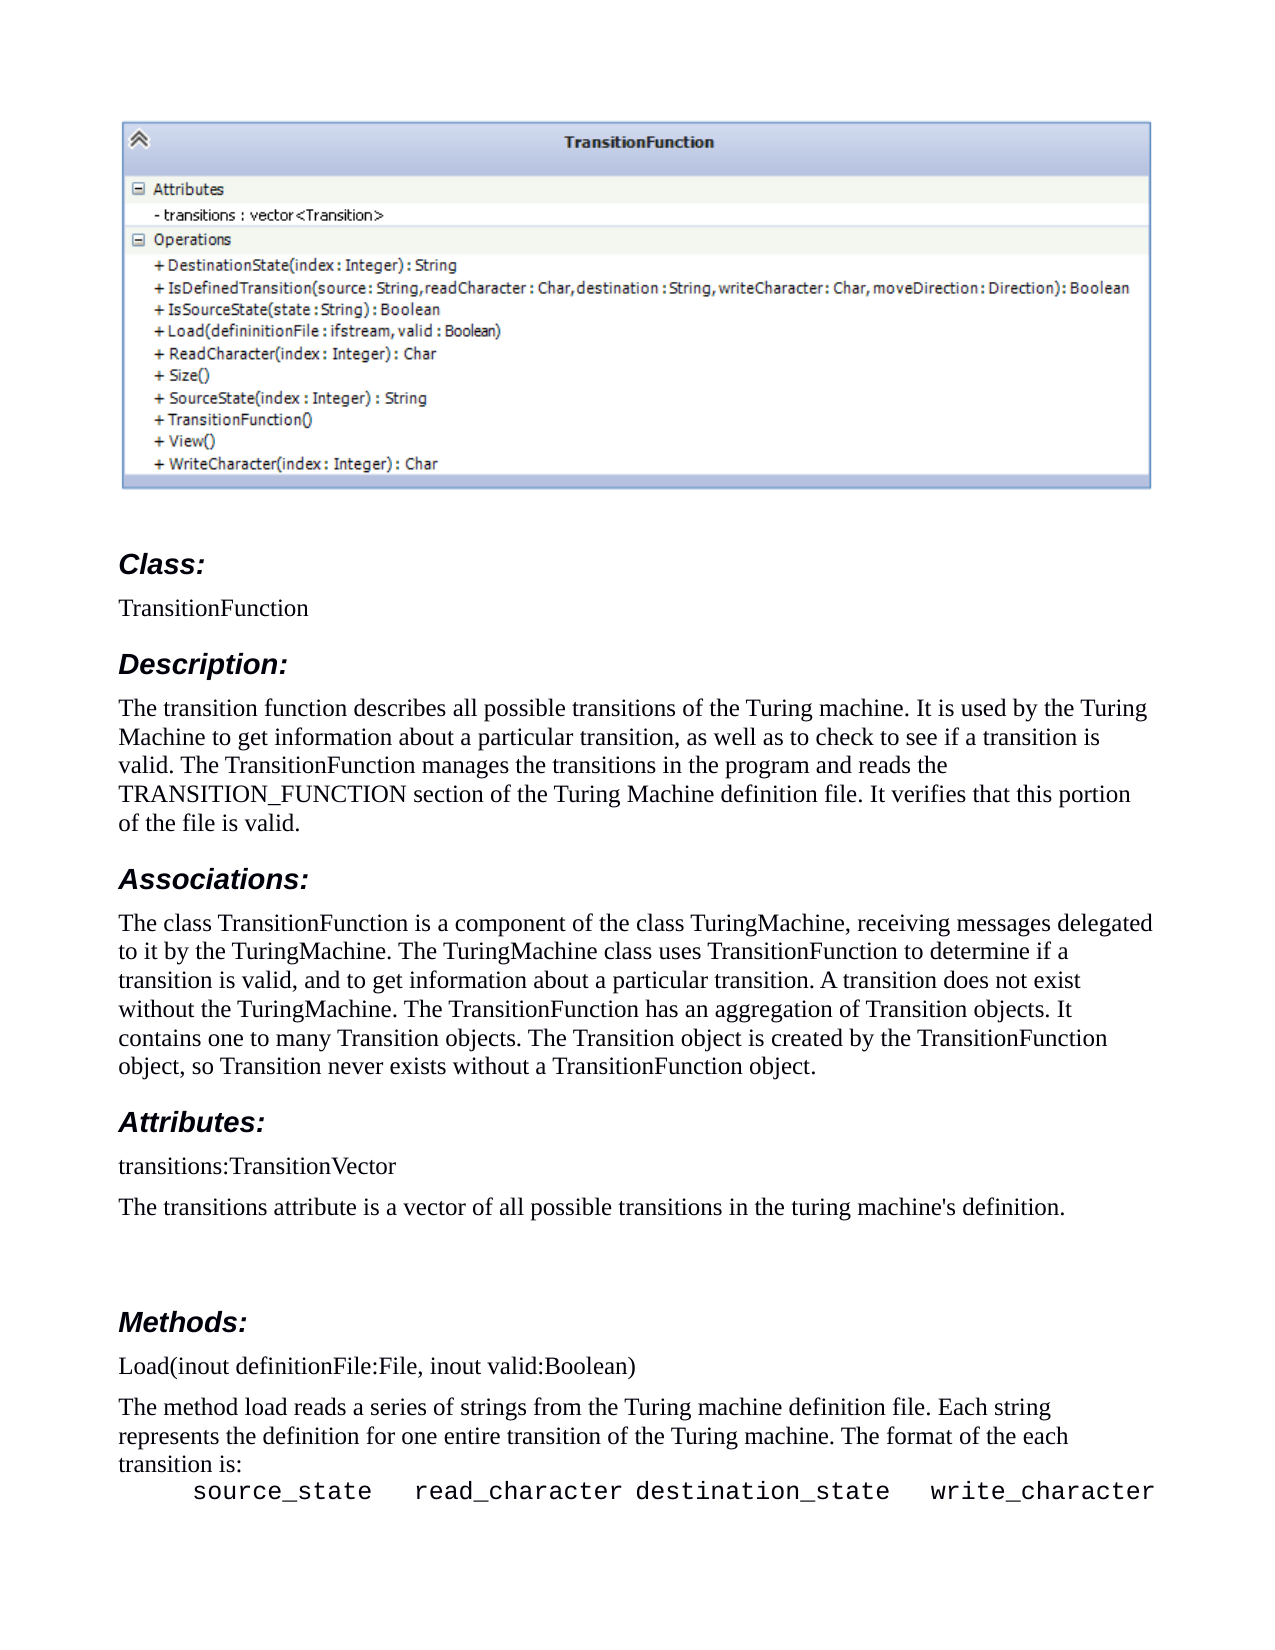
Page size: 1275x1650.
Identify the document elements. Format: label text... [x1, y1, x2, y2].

subtitle Associations: [118, 862, 1157, 895]
text The transitions attribute is a vector of all possible transitions in the turing machine's definition. [118, 1192, 1157, 1221]
text TransitionFunction [118, 593, 1157, 622]
subtitle Methods: [118, 1305, 1157, 1338]
subtitle Attributes: [118, 1105, 1157, 1139]
text The transition function describes all possible transitions of the Turing machine. It is used by the Turing Machine to get information about a particular transition, as well as to check to see if a transition is valid. The TransitionFunction manages the transitions in the program and reads the TRANSITION_FUNCTION section of the Turing Machine definition file. It verifies that this portion of the file is valid. [118, 693, 1157, 837]
subtitle Class: [118, 547, 1157, 581]
text The method load reads a series of strings from the Turing machine definition file. Each string represents the definition for one entire transition of the Turing machine. The format of the each transition is: [118, 1392, 1157, 1478]
text The class TransitionFunction is a component of the class TuringMachine, receiving messages delegated to it by the TuringMachine. The TuringMachine class uses TransitionFunction to determine if a transition is valid, and to get information about a particular transition. A transition does not exist without the TuringMachine. The TransitionFunction has an aggregation of Transition objects. It contains one to many Transition objects. The Transition object is created by the TransitionFunction object, so Transition never exists without a TransitionFunction object. [118, 908, 1157, 1080]
picture [118, 118, 1157, 494]
subtitle Description: [118, 647, 1157, 680]
text Load(inout definitionFile:File, inout valid:Boolean) [118, 1351, 1157, 1379]
text transitions:TransitionVector [118, 1151, 1157, 1180]
text source_state read_character destination_state write_character [118, 1478, 1157, 1507]
